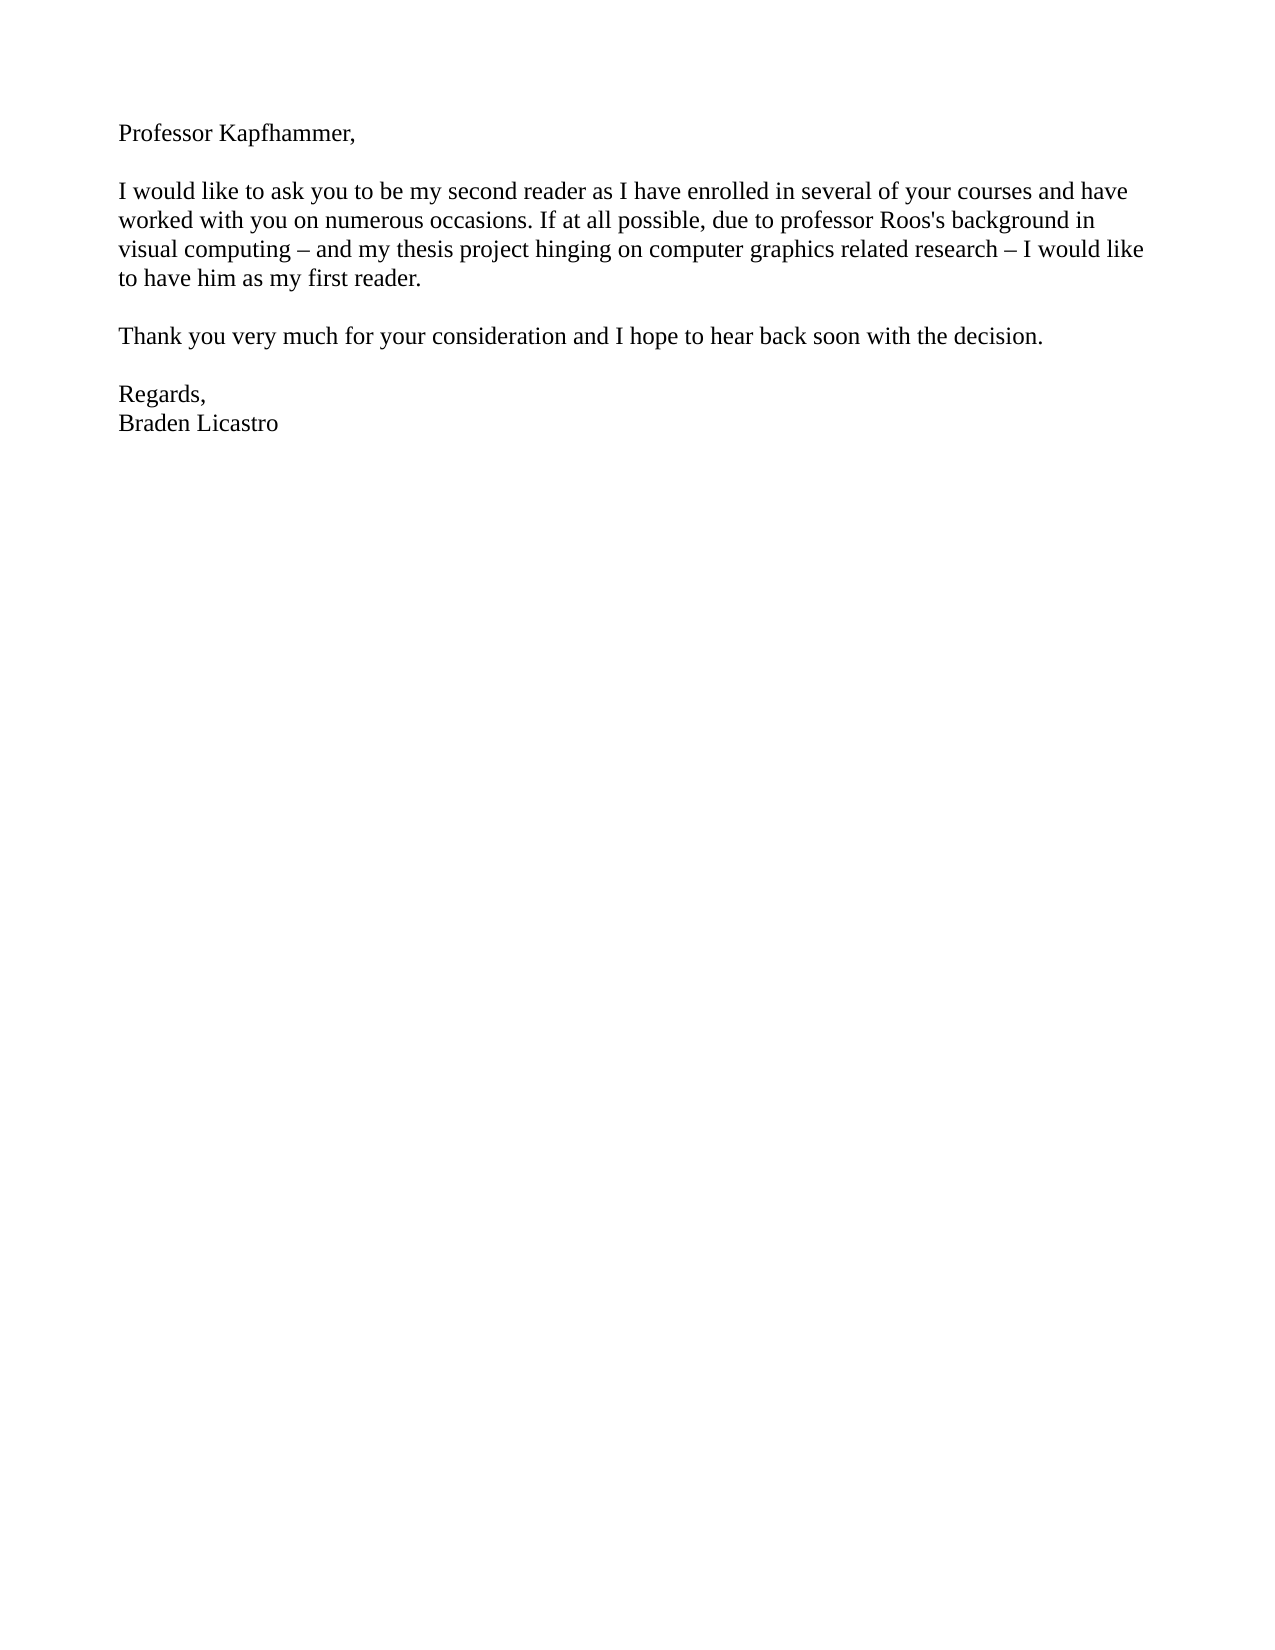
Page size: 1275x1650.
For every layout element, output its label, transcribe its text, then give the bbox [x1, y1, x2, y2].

text Professor Kapfhammer, [118, 118, 1157, 147]
text I would like to ask you to be my second reader as I have enrolled in several of your courses and have worked with you on numerous occasions. If at all possible, due to professor Roos's background in visual computing – and my thesis project hinging on computer graphics related research – I would like to have him as my first reader. [118, 176, 1157, 291]
text Thank you very much for your consideration and I hope to hear back soon with the decision. [118, 321, 1157, 349]
text Regards, Braden Licastro [118, 379, 1157, 437]
